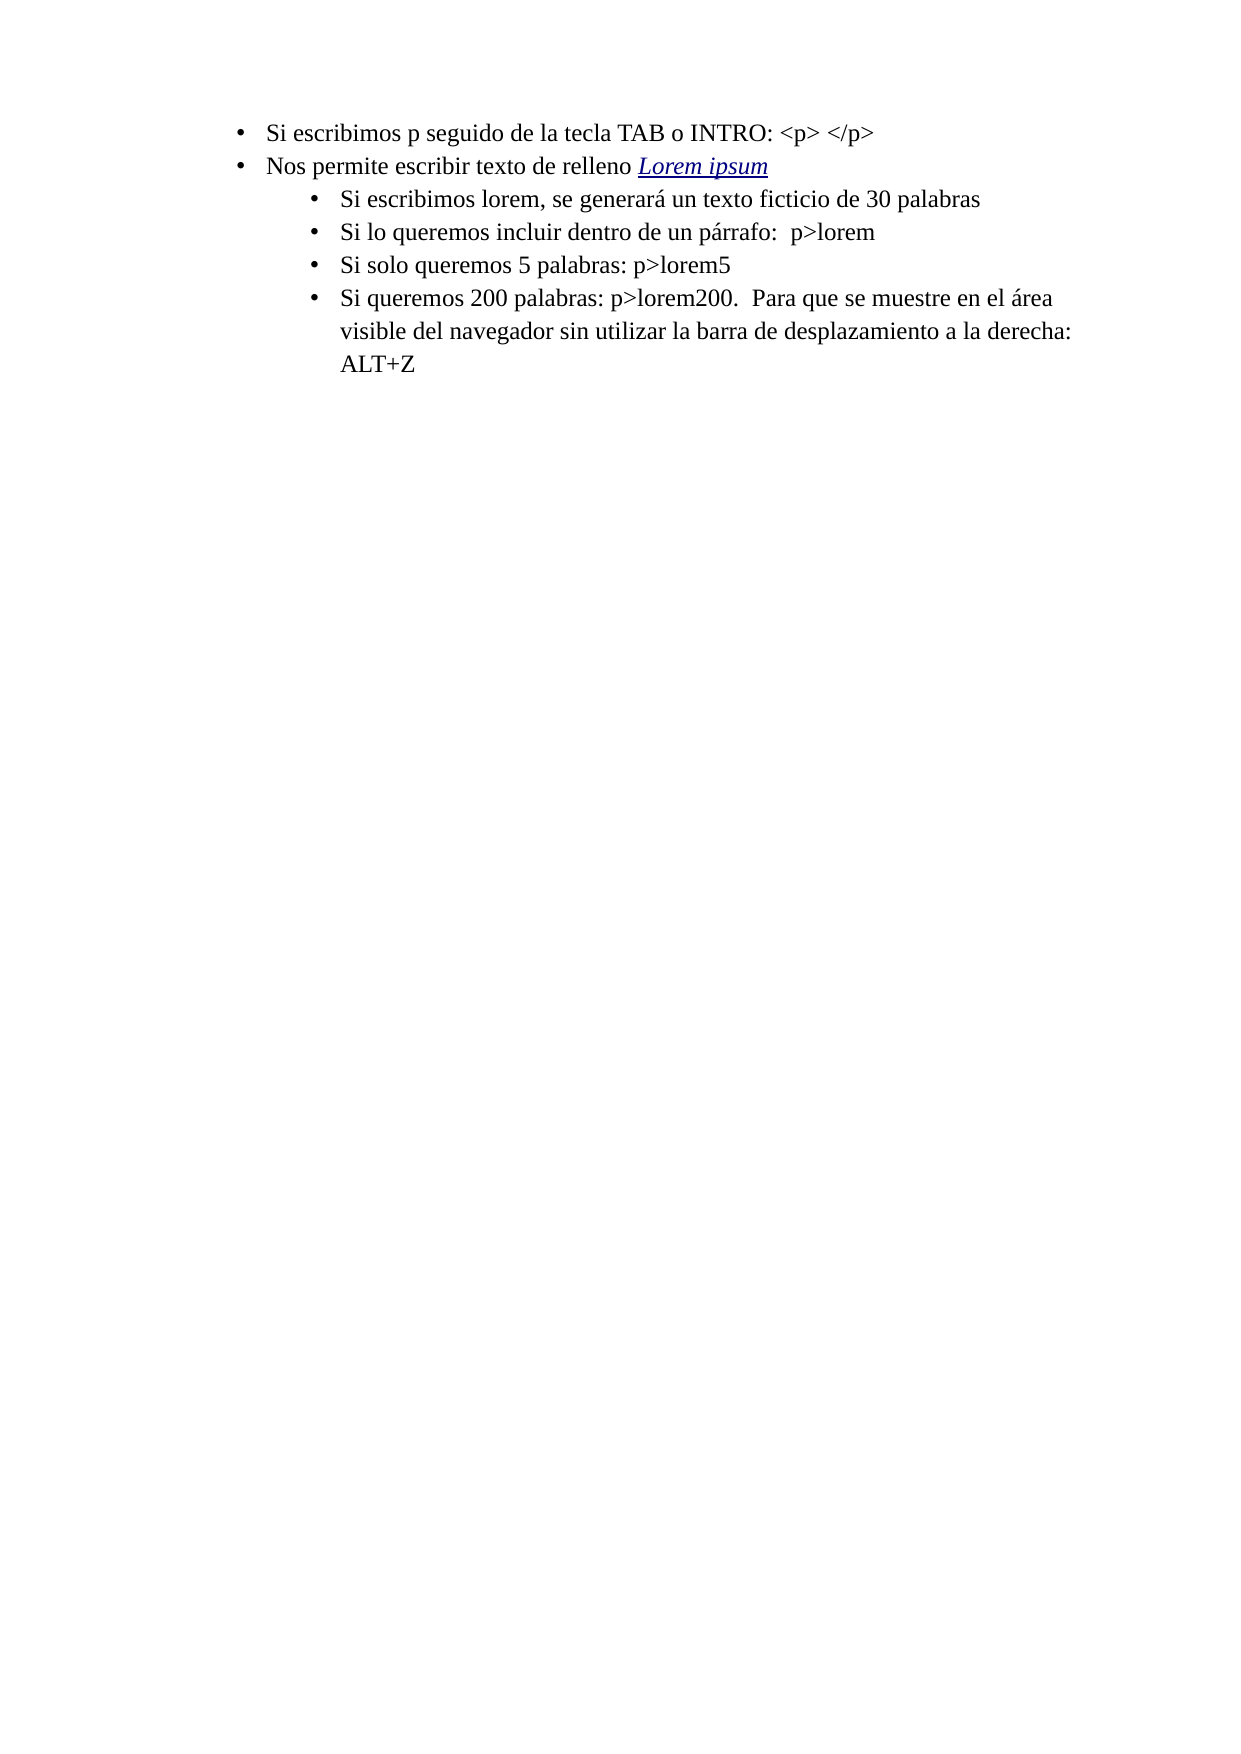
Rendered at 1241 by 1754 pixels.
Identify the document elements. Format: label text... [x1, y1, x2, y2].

list Nos permite escribir texto de relleno Lorem ipsum [236, 151, 1122, 180]
list Si solo queremos 5 palabras: p>lorem5 [310, 250, 1122, 279]
list Si escribimos p seguido de la tecla TAB o INTRO: <p> </p> [236, 118, 1122, 147]
list Si escribimos lorem, se generará un texto ficticio de 30 palabras [310, 184, 1122, 213]
list Si queremos 200 palabras: p>lorem200. Para que se muestre en el área visible del navegador sin utilizar la barra de desplazamiento a la derecha: ALT+Z [310, 283, 1122, 378]
list Si lo queremos incluir dentro de un párrafo: p>lorem [310, 217, 1122, 246]
